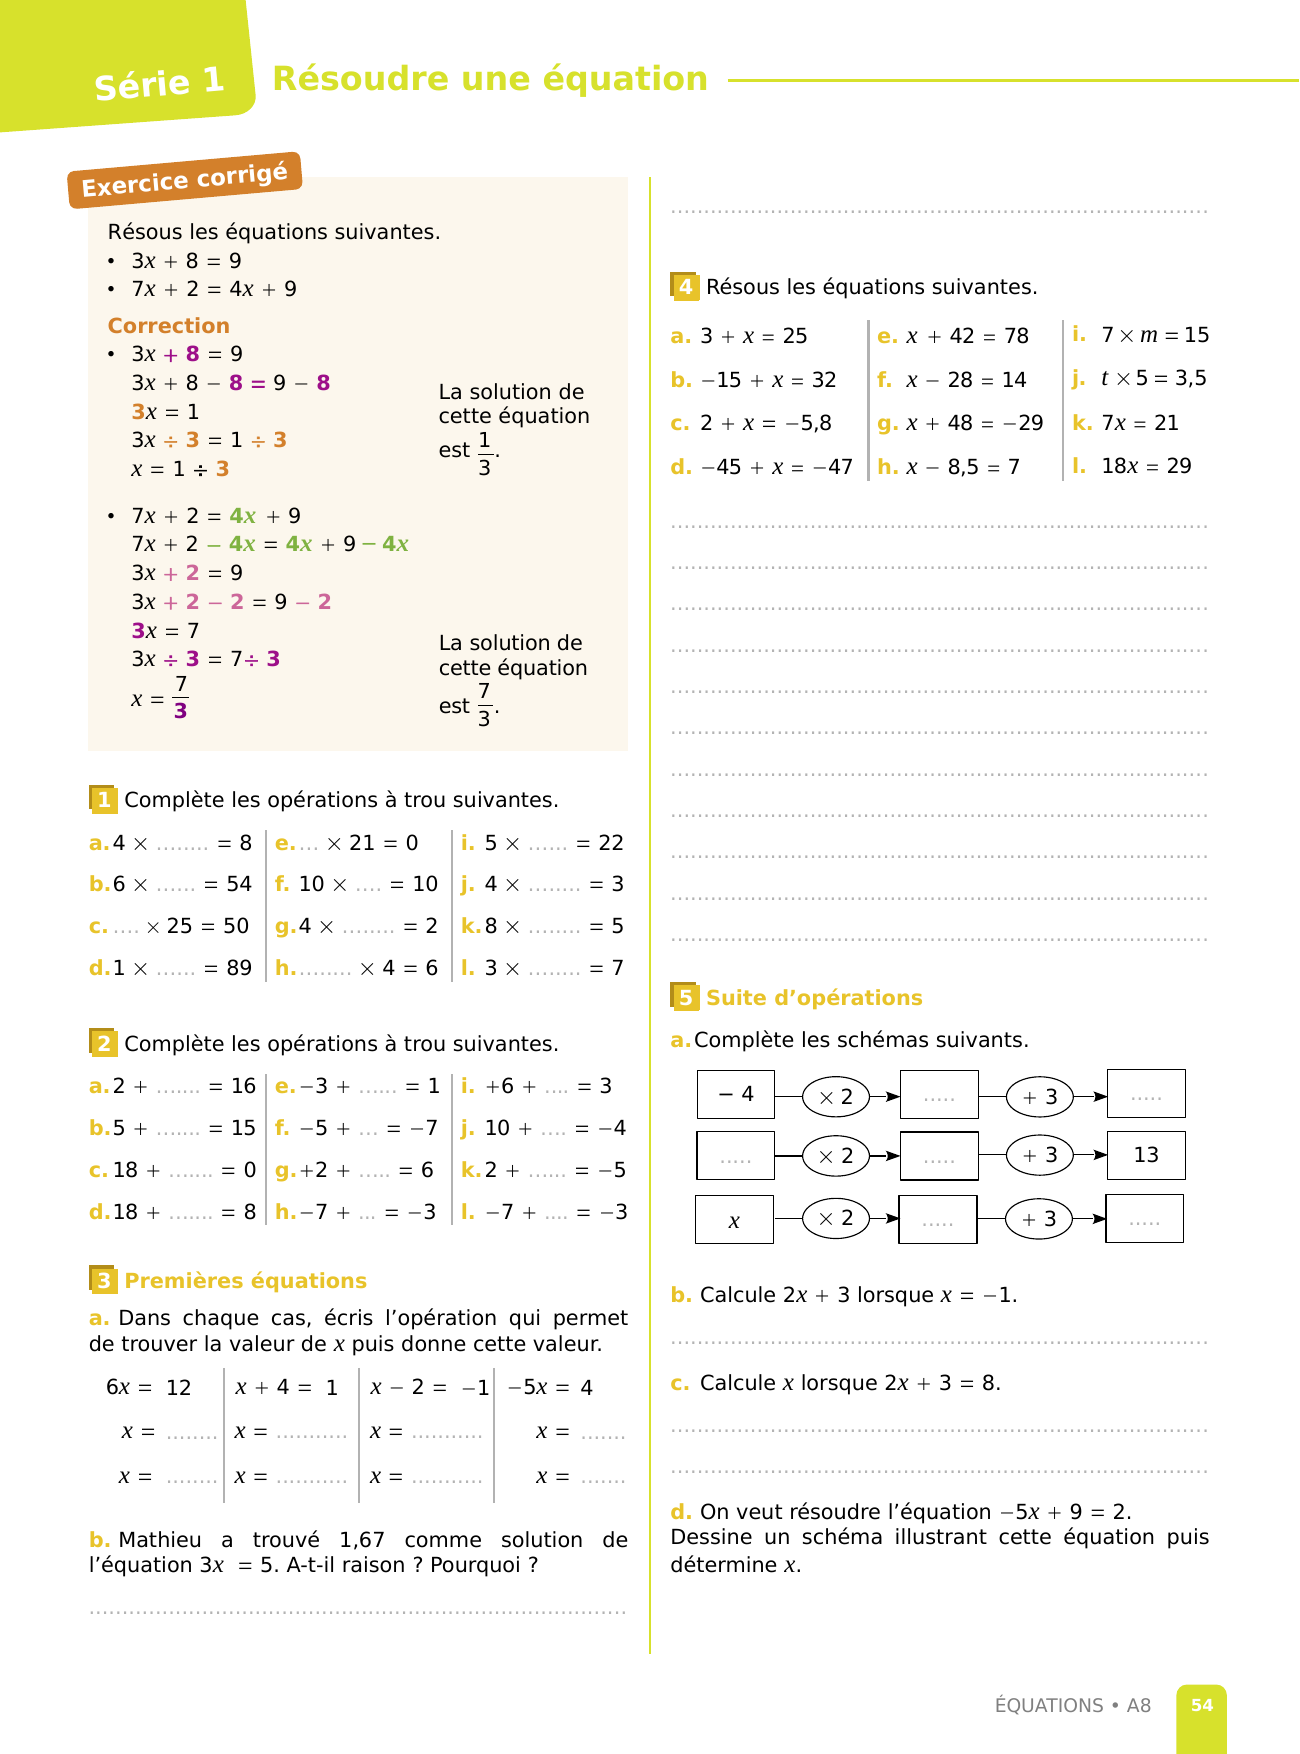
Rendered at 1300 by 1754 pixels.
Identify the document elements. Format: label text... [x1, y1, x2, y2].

list 4 × …..... = 8 [88, 831, 257, 855]
subtitle Complète les opérations à trou suivantes. [114, 785, 629, 813]
list 2  ….... = 16 [88, 1074, 257, 1098]
table_cell x  ........... [360, 1456, 493, 1503]
list −3  …... = 1 [274, 1074, 443, 1098]
list 18x = 29 [1072, 451, 1211, 479]
list 2  …... = −5 [461, 1158, 629, 1182]
table_cell x  [495, 1403, 573, 1456]
table_header ─1 [451, 1368, 493, 1403]
list 2  x = −5,8 [670, 407, 859, 436]
list Complète les schémas suivants. [670, 1028, 1211, 1052]
text La solution de cette équation est . [438, 380, 609, 480]
list 18  ….... = 8 [88, 1200, 257, 1224]
list 4 × …..... = 2 [274, 914, 443, 939]
list x  42 = 78 [877, 320, 1054, 349]
table_cell x  [495, 1456, 573, 1503]
list 4 × …..... = 3 [461, 872, 629, 897]
list −15  x = 32 [670, 364, 859, 393]
list 6 × …... = 54 [88, 872, 257, 897]
list 3x  8  9 3x  8 ─ 8  9 ─ 8 3x  1 3x ÷ 3  1 ÷ 3 x  1 ÷ 3 [107, 338, 609, 482]
table_header x ─ 2  [360, 1368, 451, 1403]
list −7  ... = −3 [274, 1200, 443, 1224]
list 2  ….. = 6 [274, 1158, 443, 1182]
list x − 8,5 = 7 [877, 451, 1054, 480]
table_cell x  [89, 1403, 156, 1456]
list 18  ….... = 0 [88, 1158, 257, 1182]
list … × 21 = 0 [274, 831, 443, 855]
list x  48 = −29 [877, 407, 1054, 436]
list …. × 25 = 50 [88, 914, 257, 939]
table_cell x  [89, 1456, 156, 1503]
list 7x  2  4x  9 [107, 273, 609, 302]
text Correction [107, 314, 609, 338]
list 8 × …..... = 5 [461, 914, 629, 939]
list 1 × …... = 89 [88, 956, 257, 981]
table_cell x  ........... [225, 1456, 358, 1503]
list …..... × 4 = 6 [274, 956, 443, 981]
table_cell ........ [156, 1456, 223, 1503]
list Calcule x lorsque 2x  3  8. [670, 1367, 1211, 1396]
table_cell ....... [574, 1403, 629, 1456]
list −7  .... = −3 [461, 1200, 629, 1224]
text La solution de cette équation est . [438, 631, 609, 732]
list 10  …. = −4 [461, 1116, 629, 1140]
list 3 × …..... = 7 [461, 956, 629, 981]
list 5 × …... = 22 [461, 831, 629, 855]
table_header 6x  [89, 1368, 156, 1403]
subtitle Complète les opérations à trou suivantes. [114, 1028, 629, 1056]
list −5  … = −7 [274, 1116, 443, 1140]
text Dessine un schéma illustrant cette équation puis détermine x. [670, 1525, 1211, 1578]
list Dans chaque cas, écris l’opération qui permet de trouver la valeur de x puis donne cette valeur. [88, 1305, 629, 1356]
list On veut résoudre l’équation ─5x  9  2. [670, 1496, 1211, 1525]
list 6  .... = 3 [461, 1074, 629, 1098]
table_header ─5x  [495, 1368, 573, 1403]
list 10 × …. = 10 [274, 872, 443, 897]
list 3  x = 25 [670, 320, 859, 349]
list Calcule 2x  3 lorsque x  ─1. [670, 1279, 1211, 1308]
table_cell x  ........... [225, 1403, 358, 1456]
table_header x  4  [225, 1368, 316, 1403]
table_header 12 [156, 1368, 223, 1403]
list 7x = 21 [1072, 407, 1211, 436]
list Mathieu a trouvé 1,67 comme solution de l’équation 3x  5. A-t-il raison ? Pourquoi ? [88, 1527, 629, 1578]
list 5  ….... = 15 [88, 1116, 257, 1140]
subtitle Premières équations [114, 1265, 629, 1293]
table_header 1 [316, 1368, 358, 1403]
text Résous les équations suivantes. [107, 220, 609, 245]
table_header 4 [574, 1368, 629, 1403]
subtitle Suite d’opérations [696, 982, 1211, 1010]
list −45  x = −47 [670, 451, 859, 480]
list 7x  2  4x  9 7x  2 ─ 4x  4x  9 ─ 4x 3x  2  9 3x  2 ─ 2  9 ─ 2 3x  7 3x ÷ 3  7÷ 3 x  [107, 500, 438, 724]
table_cell x  ........... [360, 1403, 493, 1456]
subtitle Résous les équations suivantes. [696, 272, 1211, 300]
table_cell ....... [574, 1456, 629, 1503]
table_cell ........ [156, 1403, 223, 1456]
list x − 28 = 14 [877, 364, 1054, 393]
list 3x  8  9 [107, 245, 609, 273]
